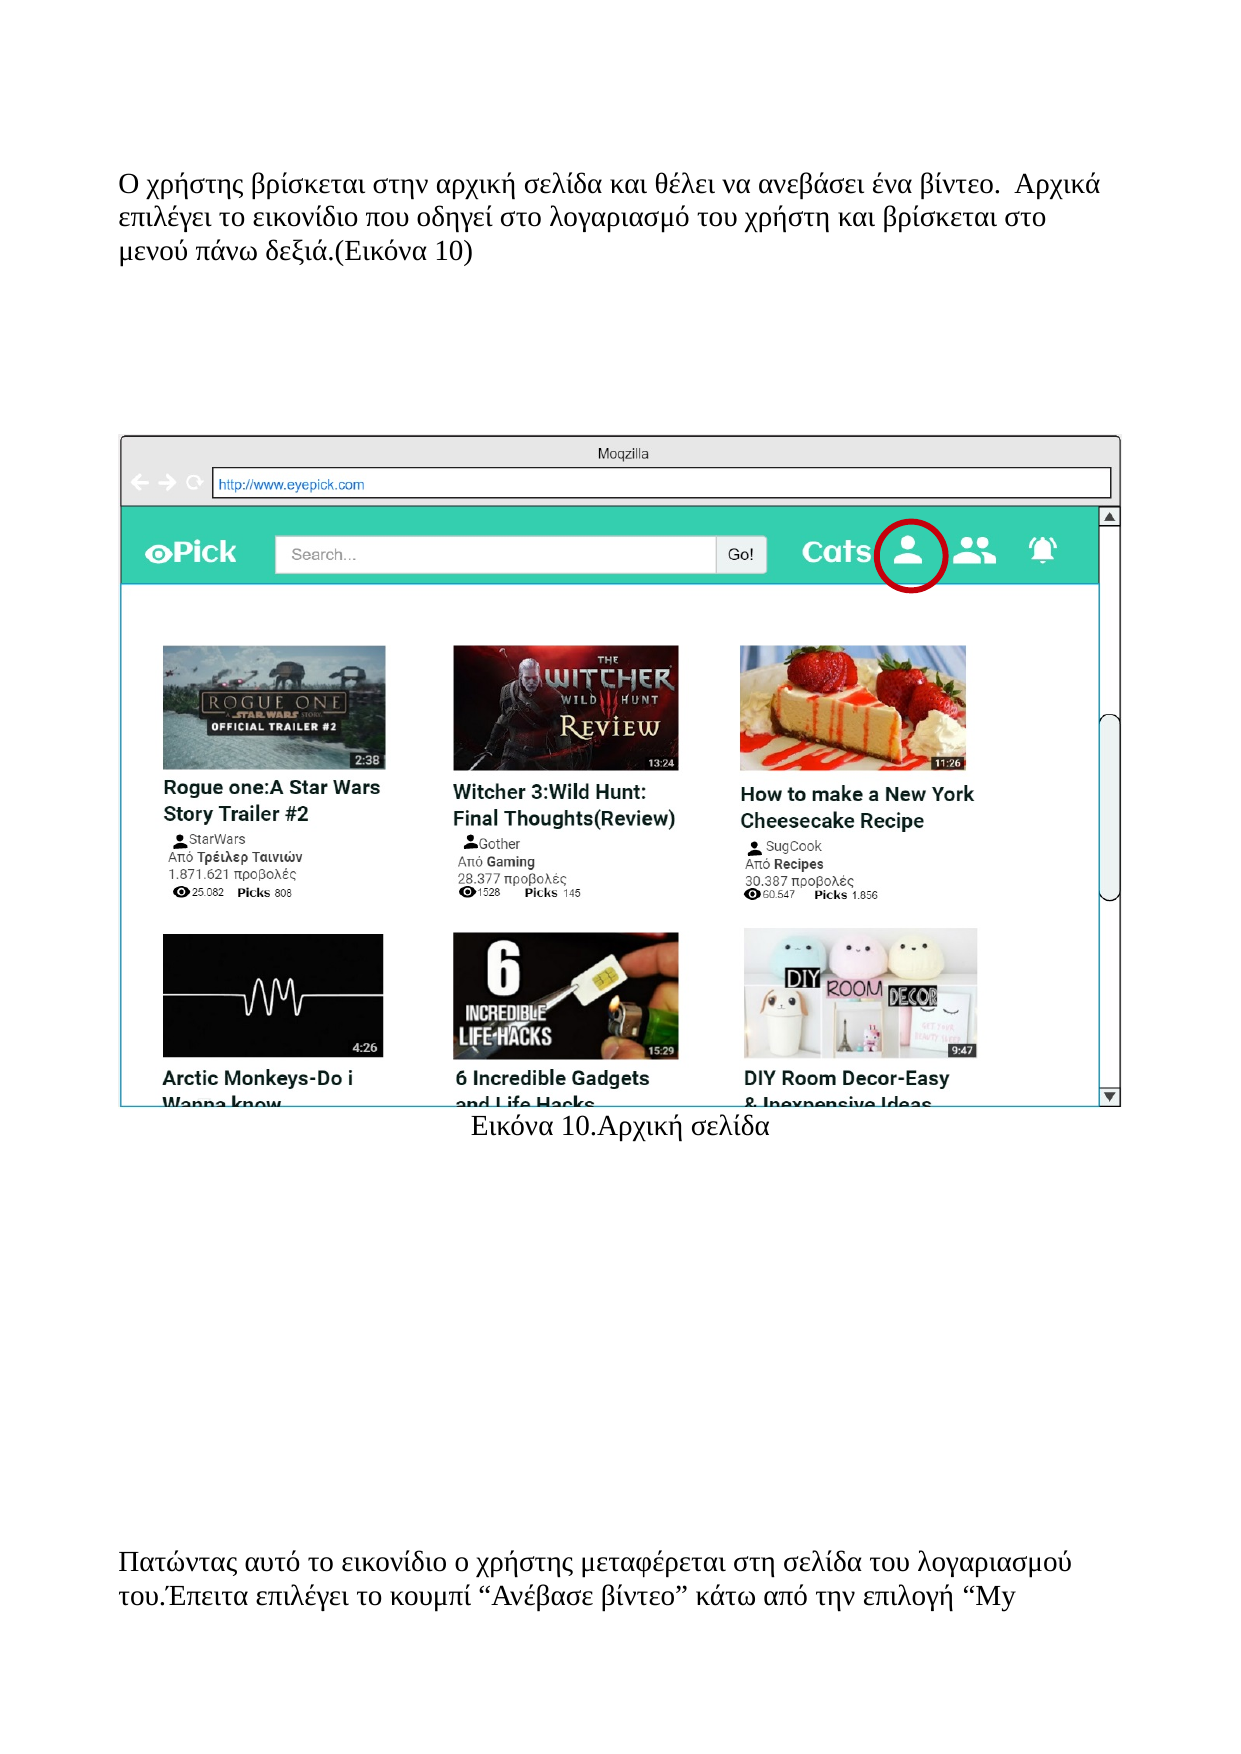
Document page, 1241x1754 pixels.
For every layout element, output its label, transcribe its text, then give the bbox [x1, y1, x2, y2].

text Πατώντας αυτό το εικονίδιο ο χρήστης μεταφέρεται στη σελίδα του λογαριασμού του.Έπειτα επιλέγει το κουμπί “Ανέβασε βίντεο” κάτω από την επιλογή “My [118, 1544, 1122, 1611]
text Ο χρήστης βρίσκεται στην αρχική σελίδα και θέλει να ανεβάσει ένα βίντεο. Αρχικά επιλέγει το εικονίδιο που οδηγεί στο λογαριασμό του χρήστη και βρίσκεται στο μενού πάνω δεξιά.(Εικόνα 10) [118, 166, 1122, 267]
text Εικόνα 10.Αρχική σελίδα [118, 1109, 1122, 1142]
picture [118, 434, 1123, 1109]
